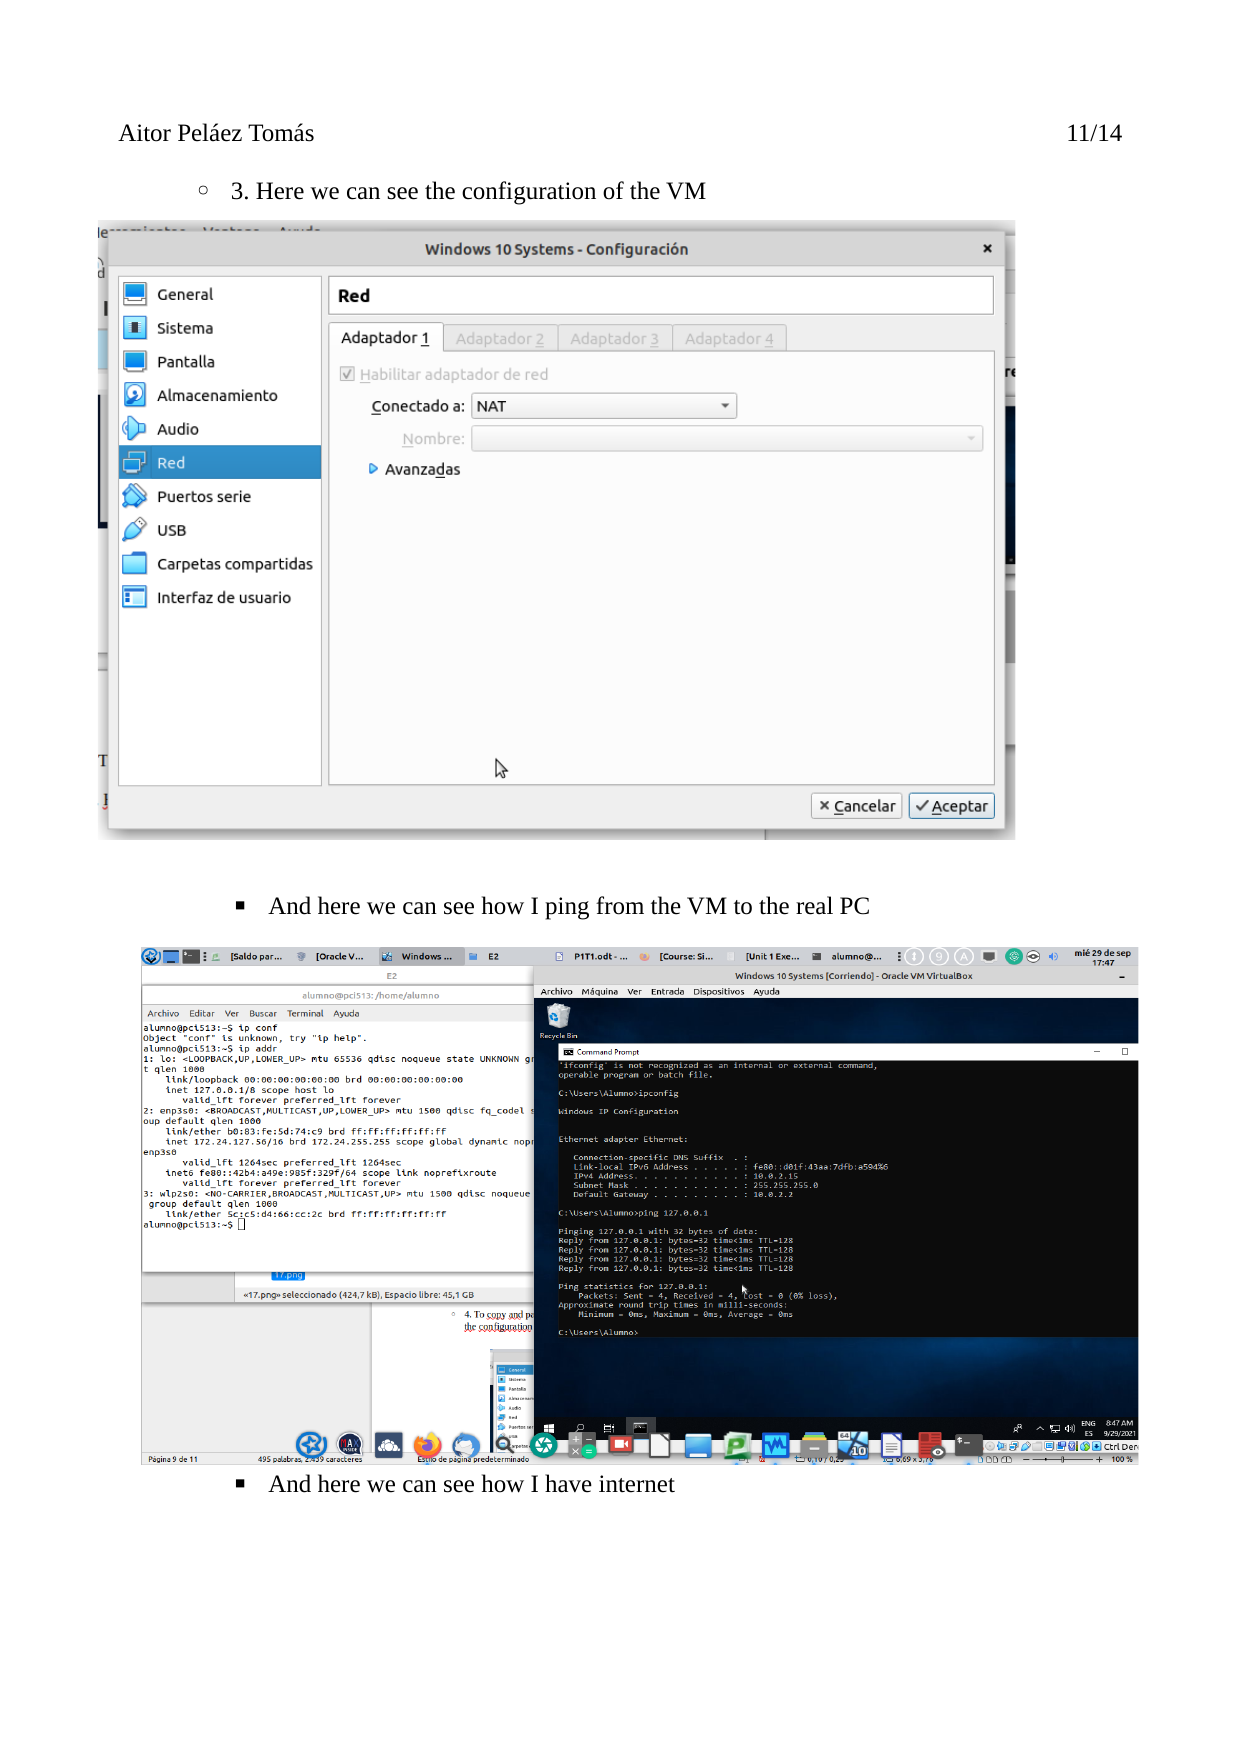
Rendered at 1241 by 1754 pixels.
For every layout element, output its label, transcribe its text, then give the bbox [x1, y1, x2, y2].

picture [97, 220, 1016, 840]
list And here we can see how I have internet [231, 1465, 1122, 1498]
list 3. Here we can see the configuration of the VM [193, 176, 1122, 205]
list And here we can see how I ping from the VM to the real PC [231, 891, 1122, 920]
list [231, 939, 1122, 947]
picture [141, 947, 1139, 1465]
